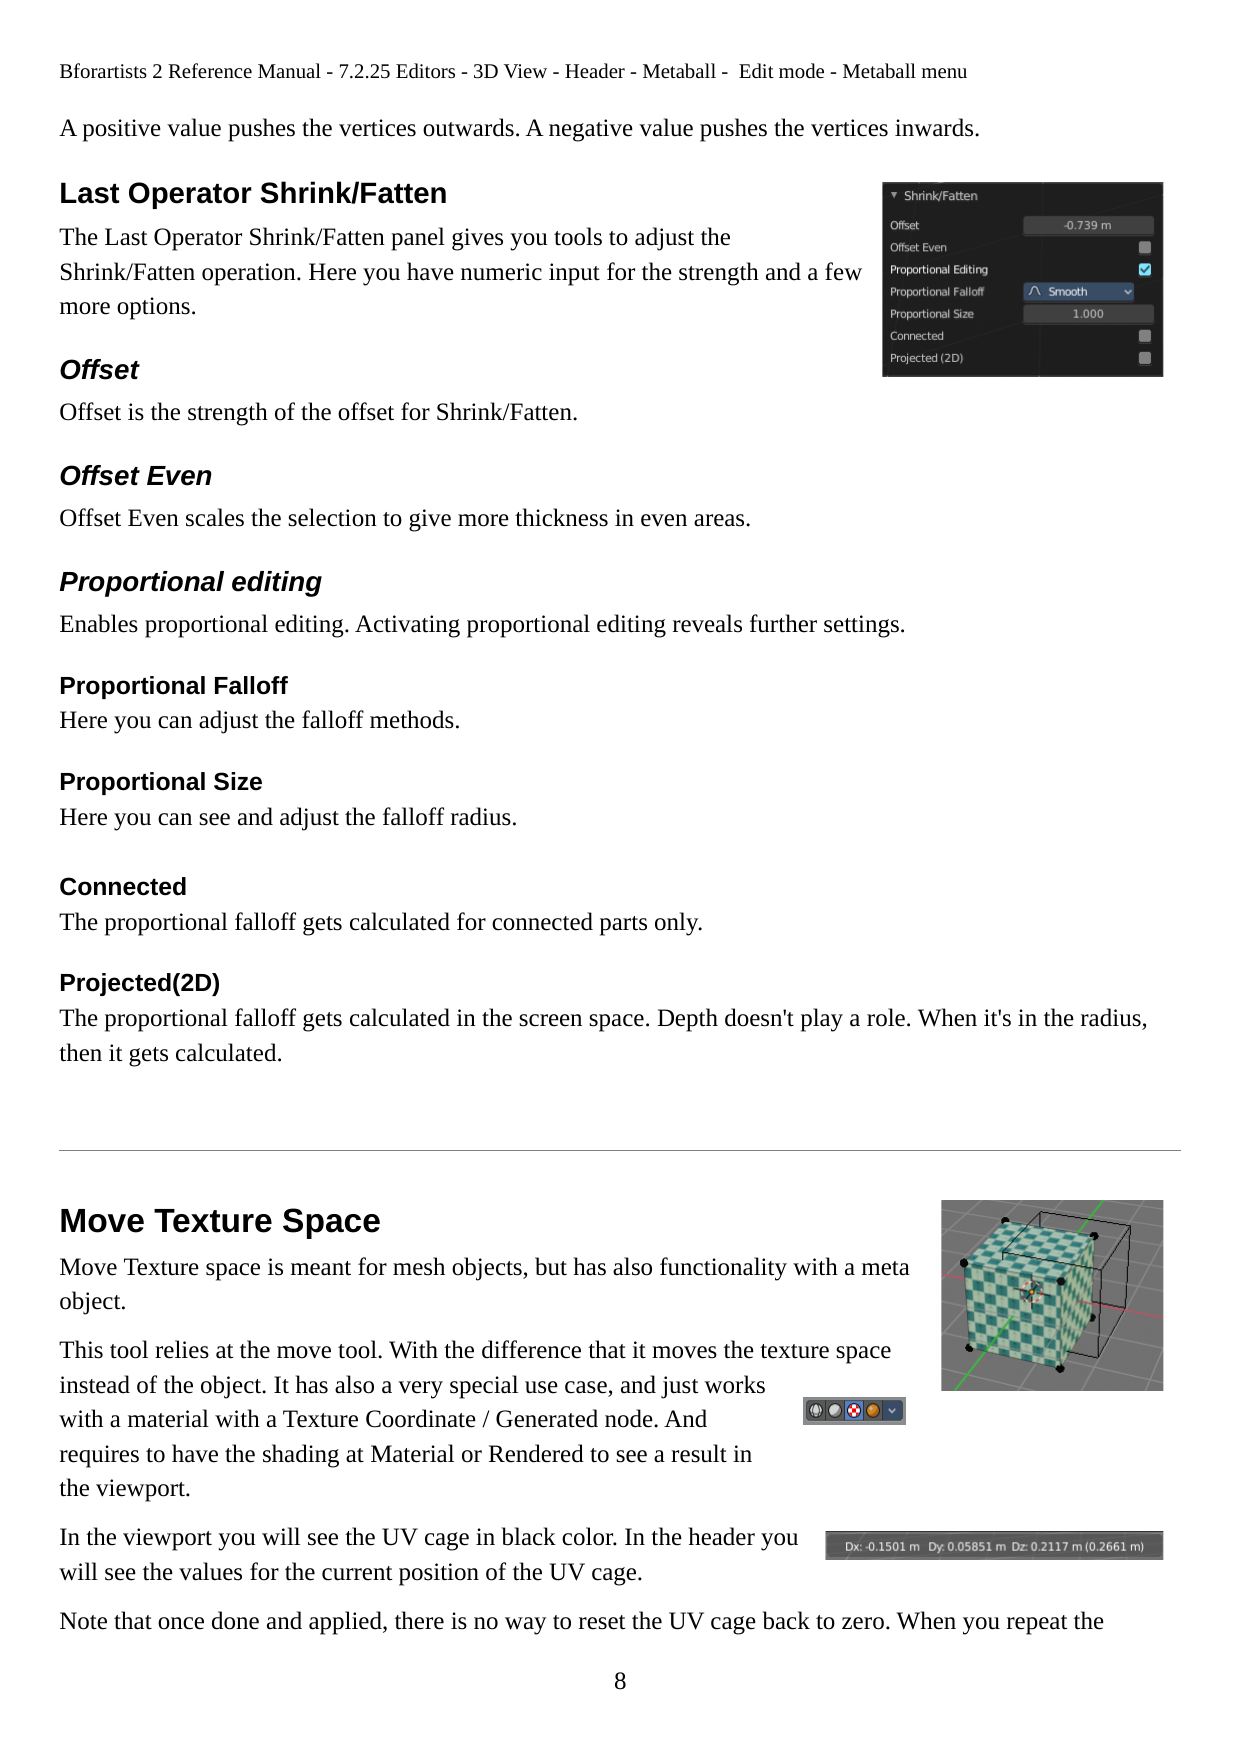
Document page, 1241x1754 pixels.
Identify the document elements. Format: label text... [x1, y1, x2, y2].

text In the viewport you will see the UV cage in black color. In the header you will see the values for the current position of the UV cage. [59, 1522, 1181, 1586]
subtitle Projected(2D) [59, 968, 1181, 997]
text Move Texture space is meant for mesh objects, but has also functionality with a meta object. [59, 1252, 941, 1315]
text Here you can see and adjust the falloff radius. [59, 802, 1181, 831]
picture [882, 182, 1164, 377]
picture [825, 1531, 1164, 1560]
subtitle Offset Even [59, 459, 1181, 491]
text A positive value pushes the vertices outwards. A negative value pushes the vertices inwards. [59, 113, 1181, 141]
picture [803, 1397, 906, 1425]
text The proportional falloff gets calculated in the screen space. Depth doesn't play a role. When it's in the radius, then it gets calculated. [59, 1003, 1181, 1066]
text The proportional falloff gets calculated for connected parts only. [59, 907, 1181, 936]
subtitle Last Operator Shrink/Fatten [59, 176, 1181, 210]
text Offset is the strength of the offset for Shrink/Fatten. [59, 397, 1181, 426]
text This tool relies at the move tool. With the difference that it moves the texture space instead of the object. It has also a very special use case, and just works with a material with a Texture Coordinate / Generated node. And requires to have the shading at Material or Rendered to see a result in the viewport. [59, 1335, 1181, 1502]
subtitle Move Texture Space [59, 1201, 941, 1239]
text The Last Operator Shrink/Fatten panel gives you tools to adjust the Shrink/Fatten operation. Here you have numeric input for the strength and a few more options. [59, 222, 882, 320]
subtitle Connected [59, 872, 1181, 901]
subtitle Proportional Size [59, 767, 1181, 796]
text Note that once done and applied, there is no way to reset the UV cage back to zero. When you repeat the [59, 1606, 1181, 1635]
text Enables proportional editing. Activating proportional editing reveals further settings. [59, 609, 1181, 638]
text Here you can adjust the falloff methods. [59, 706, 1181, 734]
subtitle [1164, 1201, 1181, 1239]
subtitle Offset [59, 353, 1181, 385]
picture [941, 1200, 1164, 1391]
subtitle Proportional editing [59, 565, 1181, 597]
text Offset Even scales the selection to give more thickness in even areas. [59, 503, 1181, 532]
subtitle Proportional Falloff [59, 671, 1181, 699]
